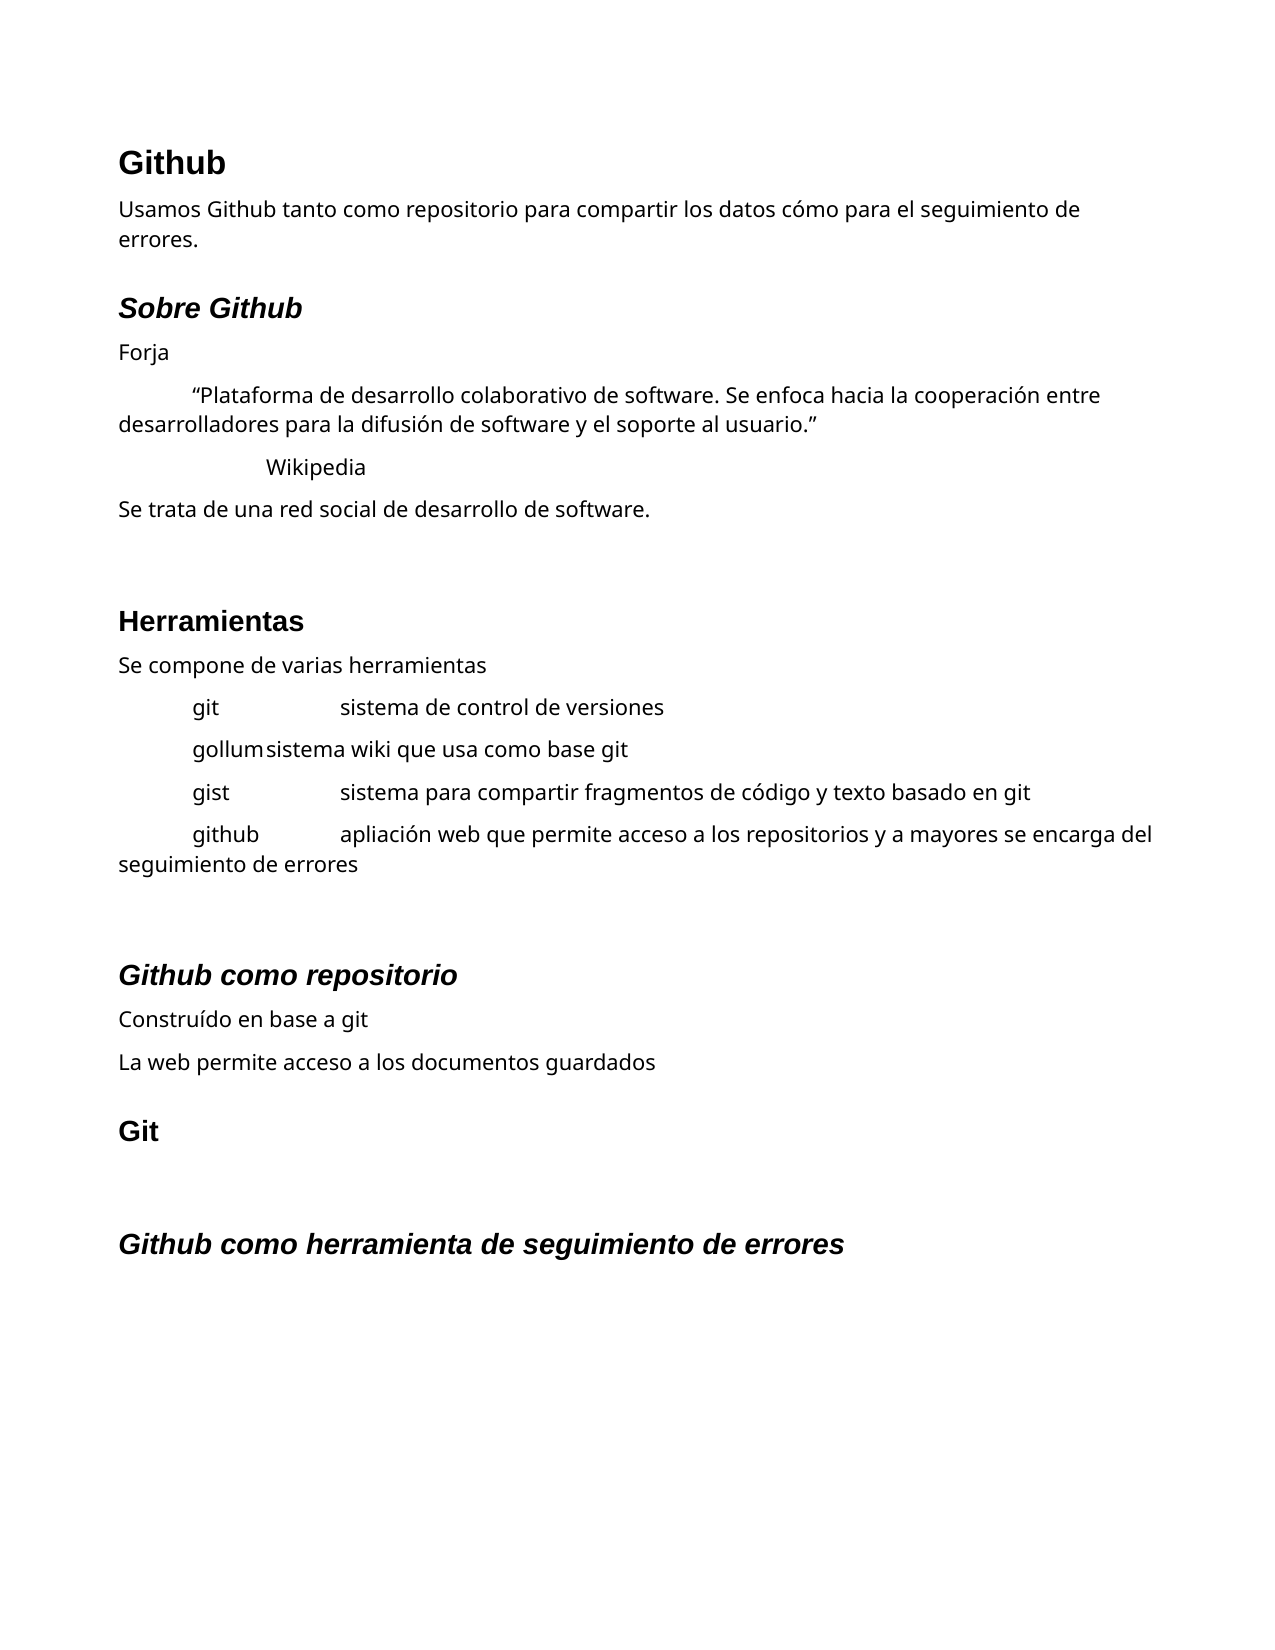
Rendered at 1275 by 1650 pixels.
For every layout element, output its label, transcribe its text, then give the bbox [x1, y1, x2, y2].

text github apliación web que permite acceso a los repositorios y a mayores se encarga del seguimiento de errores [118, 819, 1157, 878]
text Construído en base a git [118, 1004, 1157, 1034]
text La web permite acceso a los documentos guardados [118, 1047, 1157, 1076]
subtitle Herramientas [118, 604, 1157, 637]
text “Plataforma de desarrollo colaborativo de software. Se enfoca hacia la cooperación entre desarrolladores para la difusión de software y el soporte al usuario.” [118, 380, 1157, 439]
text gist sistema para compartir fragmentos de código y texto basado en git [118, 777, 1157, 806]
subtitle Sobre Github [118, 291, 1157, 325]
text Se trata de una red social de desarrollo de software. [118, 494, 1157, 524]
subtitle Github [118, 143, 1157, 182]
text gollum sistema wiki que usa como base git [118, 734, 1157, 764]
text Usamos Github tanto como repositorio para compartir los datos cómo para el seguimiento de errores. [118, 194, 1157, 254]
text git sistema de control de versiones [118, 692, 1157, 722]
text Wikipedia [118, 452, 1157, 482]
text Forja [118, 337, 1157, 367]
text Se compone de varias herramientas [118, 650, 1157, 679]
subtitle Github como repositorio [118, 958, 1157, 992]
subtitle Git [118, 1114, 1157, 1147]
subtitle Github como herramienta de seguimiento de errores [118, 1227, 1157, 1261]
